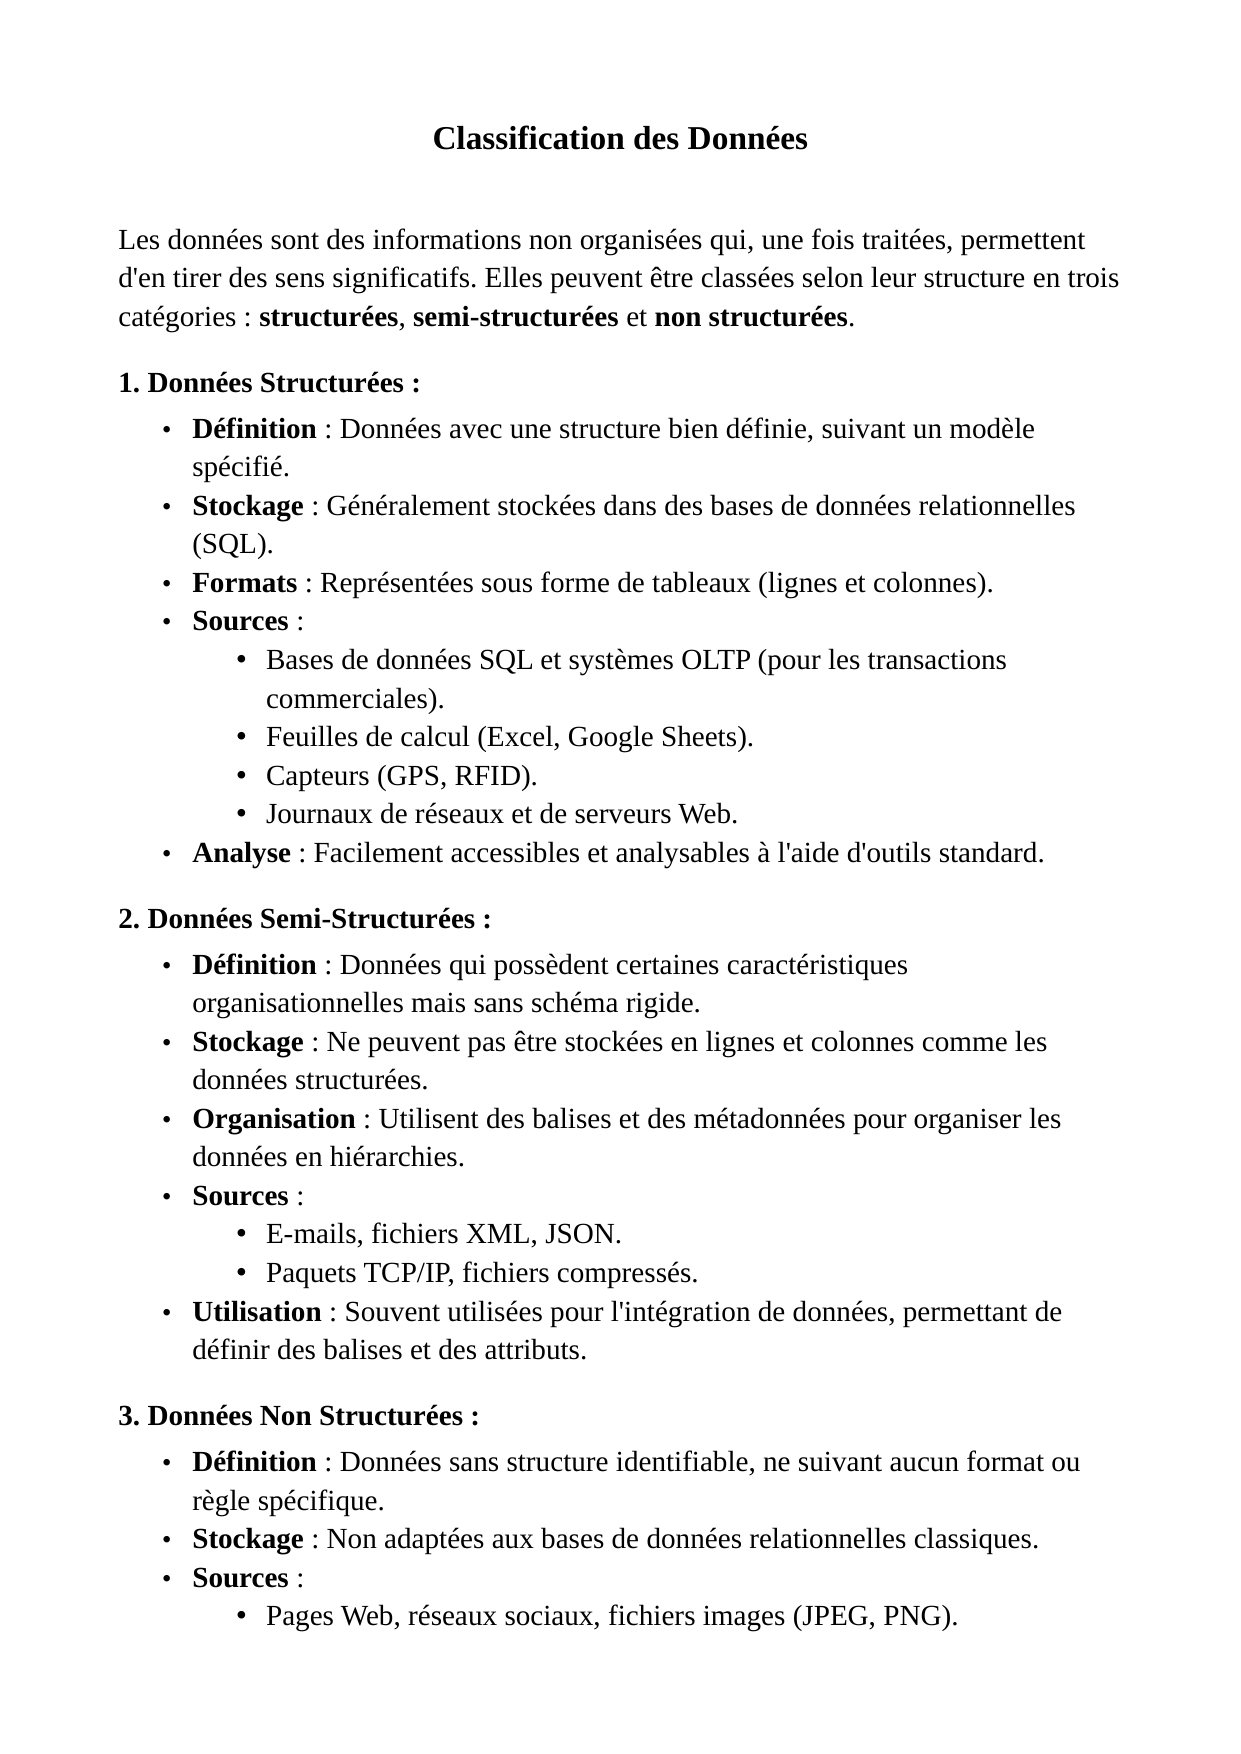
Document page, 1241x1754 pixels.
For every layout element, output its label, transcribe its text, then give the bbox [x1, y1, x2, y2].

list Sources : [162, 1560, 1122, 1593]
list Feuilles de calcul (Excel, Google Sheets). [236, 719, 1122, 753]
list Sources : [162, 603, 1122, 637]
list Stockage : Généralement stockées dans des bases de données relationnelles (SQL). [162, 488, 1122, 560]
subtitle Classification des Données [118, 118, 1122, 156]
list Définition : Données sans structure identifiable, ne suivant aucun format ou règle spécifique. [162, 1444, 1122, 1516]
list Paquets TCP/IP, fichiers compressés. [236, 1255, 1122, 1289]
list Définition : Données qui possèdent certaines caractéristiques organisationnelles mais sans schéma rigide. [162, 947, 1122, 1019]
list Analyse : Facilement accessibles et analysables à l'aide d'outils standard. [162, 835, 1122, 869]
list Stockage : Non adaptées aux bases de données relationnelles classiques. [162, 1521, 1122, 1555]
list E-mails, fichiers XML, JSON. [236, 1217, 1122, 1250]
text Les données sont des informations non organisées qui, une fois traitées, permettent d'en tirer des sens significatifs. Elles peuvent être classées selon leur structure en trois catégories : structurées, semi-structurées et non structurées. [118, 222, 1122, 333]
list Stockage : Ne peuvent pas être stockées en lignes et colonnes comme les données structurées. [162, 1024, 1122, 1096]
list Sources : [162, 1178, 1122, 1212]
subtitle 3. Données Non Structurées : [118, 1398, 1122, 1432]
list Organisation : Utilisent des balises et des métadonnées pour organiser les données en hiérarchies. [162, 1101, 1122, 1173]
list Journaux de réseaux et de serveurs Web. [236, 797, 1122, 830]
list Utilisation : Souvent utilisées pour l'intégration de données, permettant de définir des balises et des attributs. [162, 1294, 1122, 1366]
subtitle 2. Données Semi-Structurées : [118, 901, 1122, 934]
list Formats : Représentées sous forme de tableaux (lignes et colonnes). [162, 565, 1122, 598]
list Définition : Données avec une structure bien définie, suivant un modèle spécifié. [162, 411, 1122, 483]
list Pages Web, réseaux sociaux, fichiers images (JPEG, PNG). [236, 1598, 1122, 1632]
list Capteurs (GPS, RFID). [236, 758, 1122, 792]
list Bases de données SQL et systèmes OLTP (pour les transactions commerciales). [236, 642, 1122, 714]
subtitle 1. Données Structurées : [118, 365, 1122, 398]
